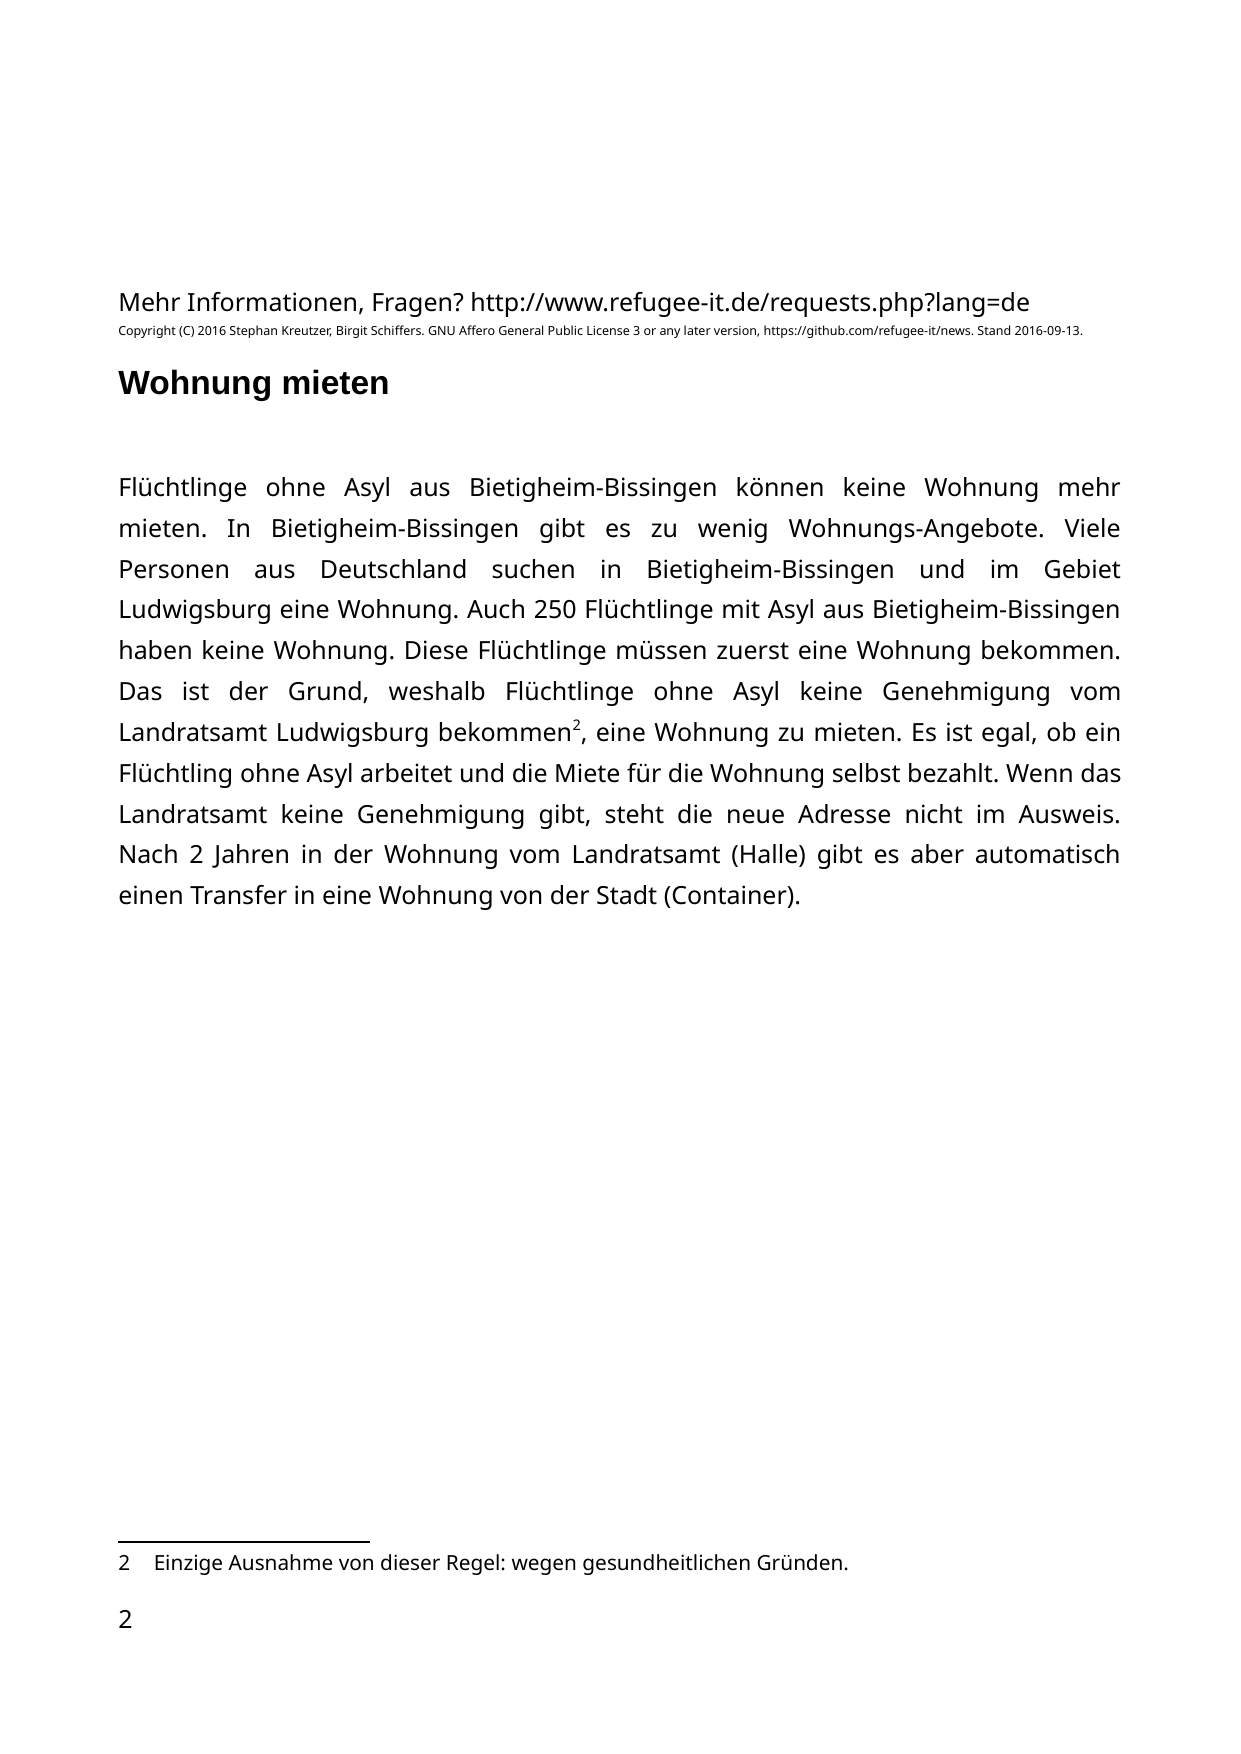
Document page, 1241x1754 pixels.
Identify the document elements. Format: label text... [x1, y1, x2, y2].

text Mehr Informationen, Fragen? http://www.refugee-it.de/requests.php?lang=de Copyright (C) 2016 Stephan Kreutzer, Birgit Schiffers. GNU Affero General Public License 3 or any later version, https://github.com/refugee-it/news. Stand 2016-09-13. [118, 284, 1122, 339]
subtitle Wohnung mieten [118, 363, 1122, 402]
text Einzige Ausnahme von dieser Regel: wegen gesundheitlichen Gründen. [118, 1548, 1122, 1577]
text Flüchtlinge ohne Asyl aus Bietigheim-Bissingen können keine Wohnung mehr mieten. In Bietigheim-Bissingen gibt es zu wenig Wohnungs-Angebote. Viele Personen aus Deutschland suchen in Bietigheim-Bissingen und im Gebiet Ludwigsburg eine Wohnung. Auch 250 Flüchtlinge mit Asyl aus Bietigheim-Bissingen haben keine Wohnung. Diese Flüchtlinge müssen zuerst eine Wohnung bekommen. Das ist der Grund, weshalb Flüchtlinge ohne Asyl keine Genehmigung vom Landratsamt Ludwigsburg bekommen, eine Wohnung zu mieten. Es ist egal, ob ein Flüchtling ohne Asyl arbeitet und die Miete für die Wohnung selbst bezahlt. Wenn das Landratsamt keine Genehmigung gibt, steht die neue Adresse nicht im Ausweis. Nach 2 Jahren in der Wohnung vom Landratsamt (Halle) gibt es aber automatisch einen Transfer in eine Wohnung von der Stadt (Container). [118, 469, 1122, 912]
